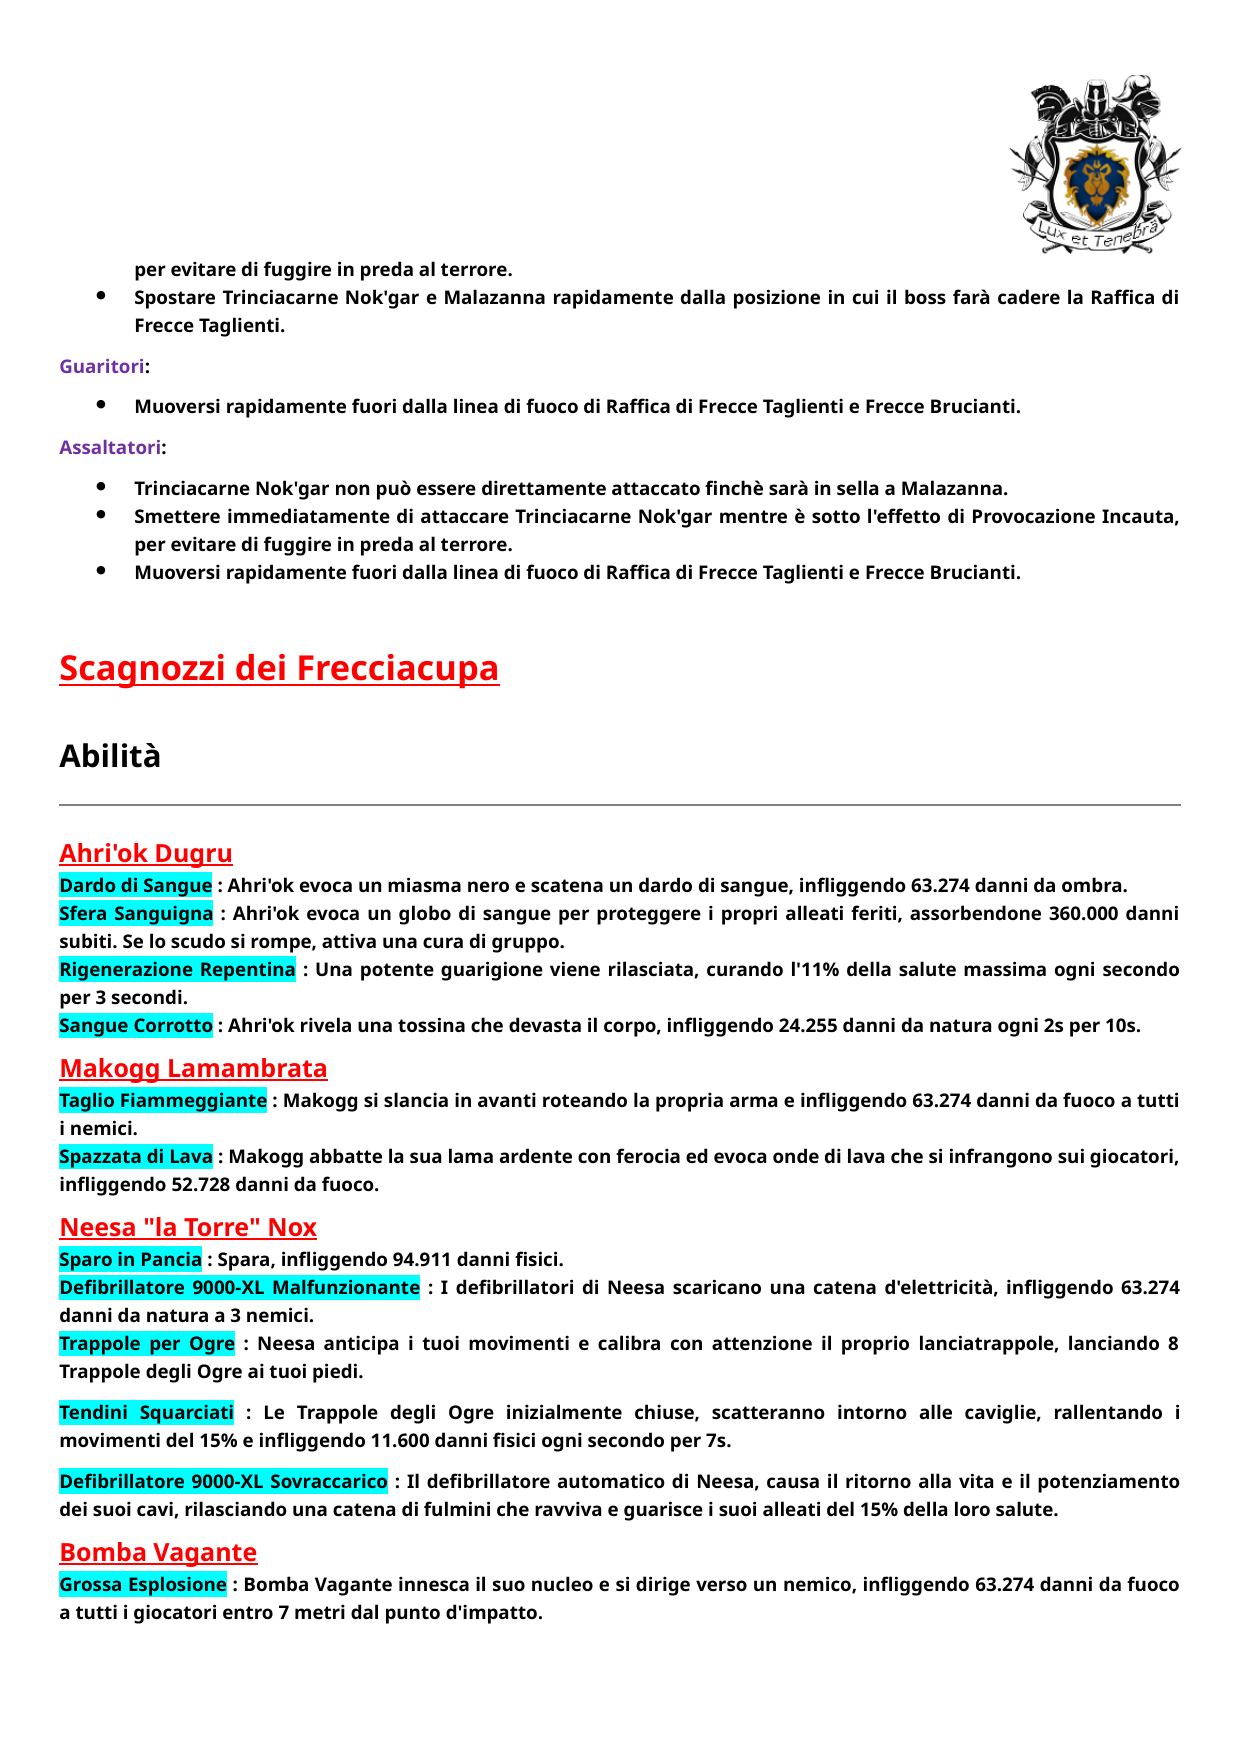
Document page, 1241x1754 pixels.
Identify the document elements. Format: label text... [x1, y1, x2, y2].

text Grossa Esplosione : Bomba Vagante innesca il suo nucleo e si dirige verso un nemico, infliggendo 63.274 danni da fuoco a tutti i giocatori entro 7 metri dal punto d'impatto. [59, 1568, 1181, 1625]
subtitle Neesa "la Torre" Nox [59, 1210, 1181, 1244]
list Smettere immediatamente di attaccare Trinciacarne Nok'gar mentre è sotto l'effetto di Provocazione Incauta, per evitare di fuggire in preda al terrore. [97, 500, 1181, 557]
list Trinciacarne Nok'gar non può essere direttamente attaccato finchè sarà in sella a Malazanna. [97, 472, 1181, 500]
subtitle Scagnozzi dei Frecciacupa [59, 644, 1181, 691]
text Trappole per Ogre : Neesa anticipa i tuoi movimenti e calibra con attenzione il proprio lanciatrappole, lanciando 8 Trappole degli Ogre ai tuoi piedi. [59, 1328, 1181, 1384]
text Rigenerazione Repentina : Una potente guarigione viene rilasciata, curando l'11% della salute massima ogni secondo per 3 secondi. [59, 954, 1181, 1010]
list Muoversi rapidamente fuori dalla linea di fuoco di Raffica di Frecce Taglienti e Frecce Brucianti. [97, 391, 1181, 419]
text Dardo di Sangue : Ahri'ok evoca un miasma nero e scatena un dardo di sangue, infliggendo 63.274 danni da ombra. [59, 869, 1181, 897]
list Muoversi rapidamente fuori dalla linea di fuoco di Raffica di Frecce Taglienti e Frecce Brucianti. [97, 557, 1181, 585]
list per evitare di fuggire in preda al terrore. [97, 253, 1181, 282]
subtitle Bomba Vagante [59, 1534, 1181, 1568]
text Sangue Corrotto : Ahri'ok rivela una tossina che devasta il corpo, infliggendo 24.255 danni da natura ogni 2s per 10s. [59, 1010, 1181, 1038]
text Taglio Fiammeggiante : Makogg si slancia in avanti roteando la propria arma e infliggendo 63.274 danni da fuoco a tutti i nemici. [59, 1085, 1181, 1141]
text Guaritori: [59, 350, 1181, 378]
text Spazzata di Lava : Makogg abbatte la sua lama ardente con ferocia ed evoca onde di lava che si infrangono sui giocatori, infliggendo 52.728 danni da fuoco. [59, 1141, 1181, 1197]
text Assaltatori: [59, 432, 1181, 460]
subtitle Makogg Lamambrata [59, 1051, 1181, 1085]
text Sparo in Pancia : Spara, infliggendo 94.911 danni fisici. [59, 1244, 1181, 1272]
list Spostare Trinciacarne Nok'gar e Malazanna rapidamente dalla posizione in cui il boss farà cadere la Raffica di Frecce Taglienti. [97, 282, 1181, 338]
text Tendini Squarciati : Le Trappole degli Ogre inizialmente chiuse, scatteranno intorno alle caviglie, rallentando i movimenti del 15% e infliggendo 11.600 danni fisici ogni secondo per 7s. [59, 1397, 1181, 1453]
subtitle Ahri'ok Dugru [59, 835, 1181, 869]
text Defibrillatore 9000-XL Sovraccarico : Il defibrillatore automatico di Neesa, causa il ritorno alla vita e il potenziamento dei suoi cavi, rilasciando una catena di fulmini che ravviva e guarisce i suoi alleati del 15% della loro salute. [59, 1466, 1181, 1522]
text Defibrillatore 9000-XL Malfunzionante : I defibrillatori di Neesa scaricano una catena d'elettricità, infliggendo 63.274 danni da natura a 3 nemici. [59, 1272, 1181, 1328]
subtitle Abilità [59, 733, 1181, 776]
text Sfera Sanguigna : Ahri'ok evoca un globo di sangue per proteggere i propri alleati feriti, assorbendone 360.000 danni subiti. Se lo scudo si rompe, attiva una cura di gruppo. [59, 897, 1181, 954]
